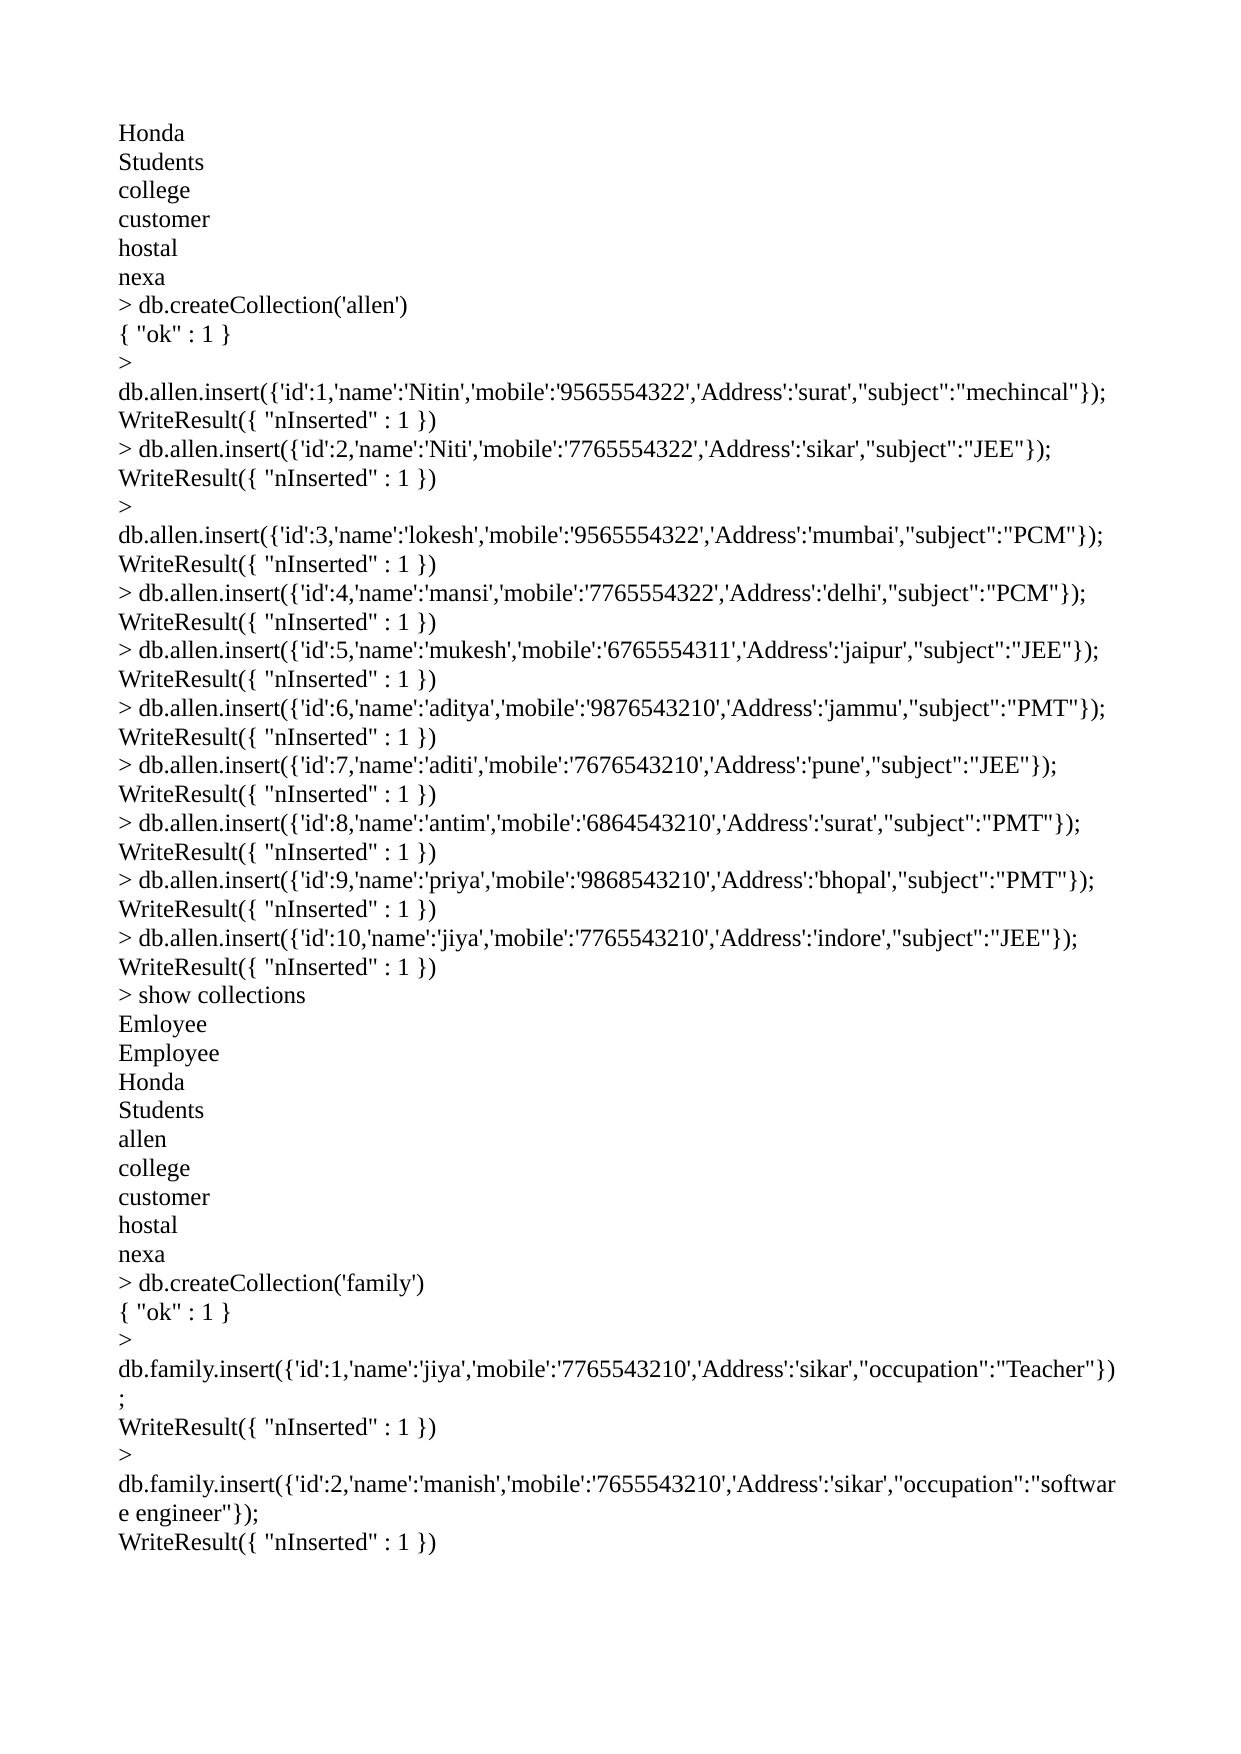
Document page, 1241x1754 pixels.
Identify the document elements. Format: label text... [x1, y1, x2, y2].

text > db.allen.insert({'id':5,'name':'mukesh','mobile':'6765554311','Address':'jaipur',"subject":"JEE"}); [118, 636, 1122, 664]
text WriteResult({ "nInserted" : 1 }) [118, 952, 1122, 981]
text allen [118, 1124, 1122, 1153]
text Honda [118, 1067, 1122, 1096]
text > db.allen.insert({'id':4,'name':'mansi','mobile':'7765554322','Address':'delhi',"subject":"PCM"}); [118, 578, 1122, 607]
text hostal [118, 1211, 1122, 1239]
text > db.allen.insert({'id':3,'name':'lokesh','mobile':'9565554322','Address':'mumbai',"subject":"PCM"}); [118, 492, 1122, 549]
text college [118, 1153, 1122, 1182]
text customer [118, 204, 1122, 233]
text > show collections [118, 981, 1122, 1009]
text > db.allen.insert({'id':1,'name':'Nitin','mobile':'9565554322','Address':'surat',"subject":"mechincal"}); [118, 348, 1122, 406]
text WriteResult({ "nInserted" : 1 }) [118, 406, 1122, 434]
text > db.family.insert({'id':1,'name':'jiya','mobile':'7765543210','Address':'sikar',"occupation":"Teacher"}); [118, 1326, 1122, 1412]
text WriteResult({ "nInserted" : 1 }) [118, 779, 1122, 808]
text customer [118, 1182, 1122, 1211]
text hostal [118, 233, 1122, 262]
text WriteResult({ "nInserted" : 1 }) [118, 1527, 1122, 1556]
text WriteResult({ "nInserted" : 1 }) [118, 894, 1122, 923]
text Students [118, 147, 1122, 176]
text college [118, 176, 1122, 204]
text { "ok" : 1 } [118, 319, 1122, 348]
text > db.family.insert({'id':2,'name':'manish','mobile':'7655543210','Address':'sikar',"occupation":"software engineer"}); [118, 1441, 1122, 1527]
text { "ok" : 1 } [118, 1297, 1122, 1326]
text > db.createCollection('allen') [118, 291, 1122, 319]
text WriteResult({ "nInserted" : 1 }) [118, 607, 1122, 636]
text > db.createCollection('family') [118, 1268, 1122, 1297]
text nexa [118, 1239, 1122, 1268]
text Employee [118, 1038, 1122, 1067]
text Students [118, 1096, 1122, 1124]
text WriteResult({ "nInserted" : 1 }) [118, 549, 1122, 578]
text WriteResult({ "nInserted" : 1 }) [118, 463, 1122, 492]
text > db.allen.insert({'id':8,'name':'antim','mobile':'6864543210','Address':'surat',"subject":"PMT"}); [118, 808, 1122, 837]
text Honda [118, 118, 1122, 147]
text WriteResult({ "nInserted" : 1 }) [118, 664, 1122, 693]
text WriteResult({ "nInserted" : 1 }) [118, 1412, 1122, 1441]
text > db.allen.insert({'id':2,'name':'Niti','mobile':'7765554322','Address':'sikar',"subject":"JEE"}); [118, 434, 1122, 463]
text > db.allen.insert({'id':6,'name':'aditya','mobile':'9876543210','Address':'jammu',"subject":"PMT"}); [118, 693, 1122, 722]
text nexa [118, 262, 1122, 291]
text > db.allen.insert({'id':9,'name':'priya','mobile':'9868543210','Address':'bhopal',"subject":"PMT"}); [118, 866, 1122, 894]
text WriteResult({ "nInserted" : 1 }) [118, 722, 1122, 751]
text > db.allen.insert({'id':7,'name':'aditi','mobile':'7676543210','Address':'pune',"subject":"JEE"}); [118, 751, 1122, 779]
text Emloyee [118, 1009, 1122, 1038]
text > db.allen.insert({'id':10,'name':'jiya','mobile':'7765543210','Address':'indore',"subject":"JEE"}); [118, 923, 1122, 952]
text WriteResult({ "nInserted" : 1 }) [118, 837, 1122, 866]
